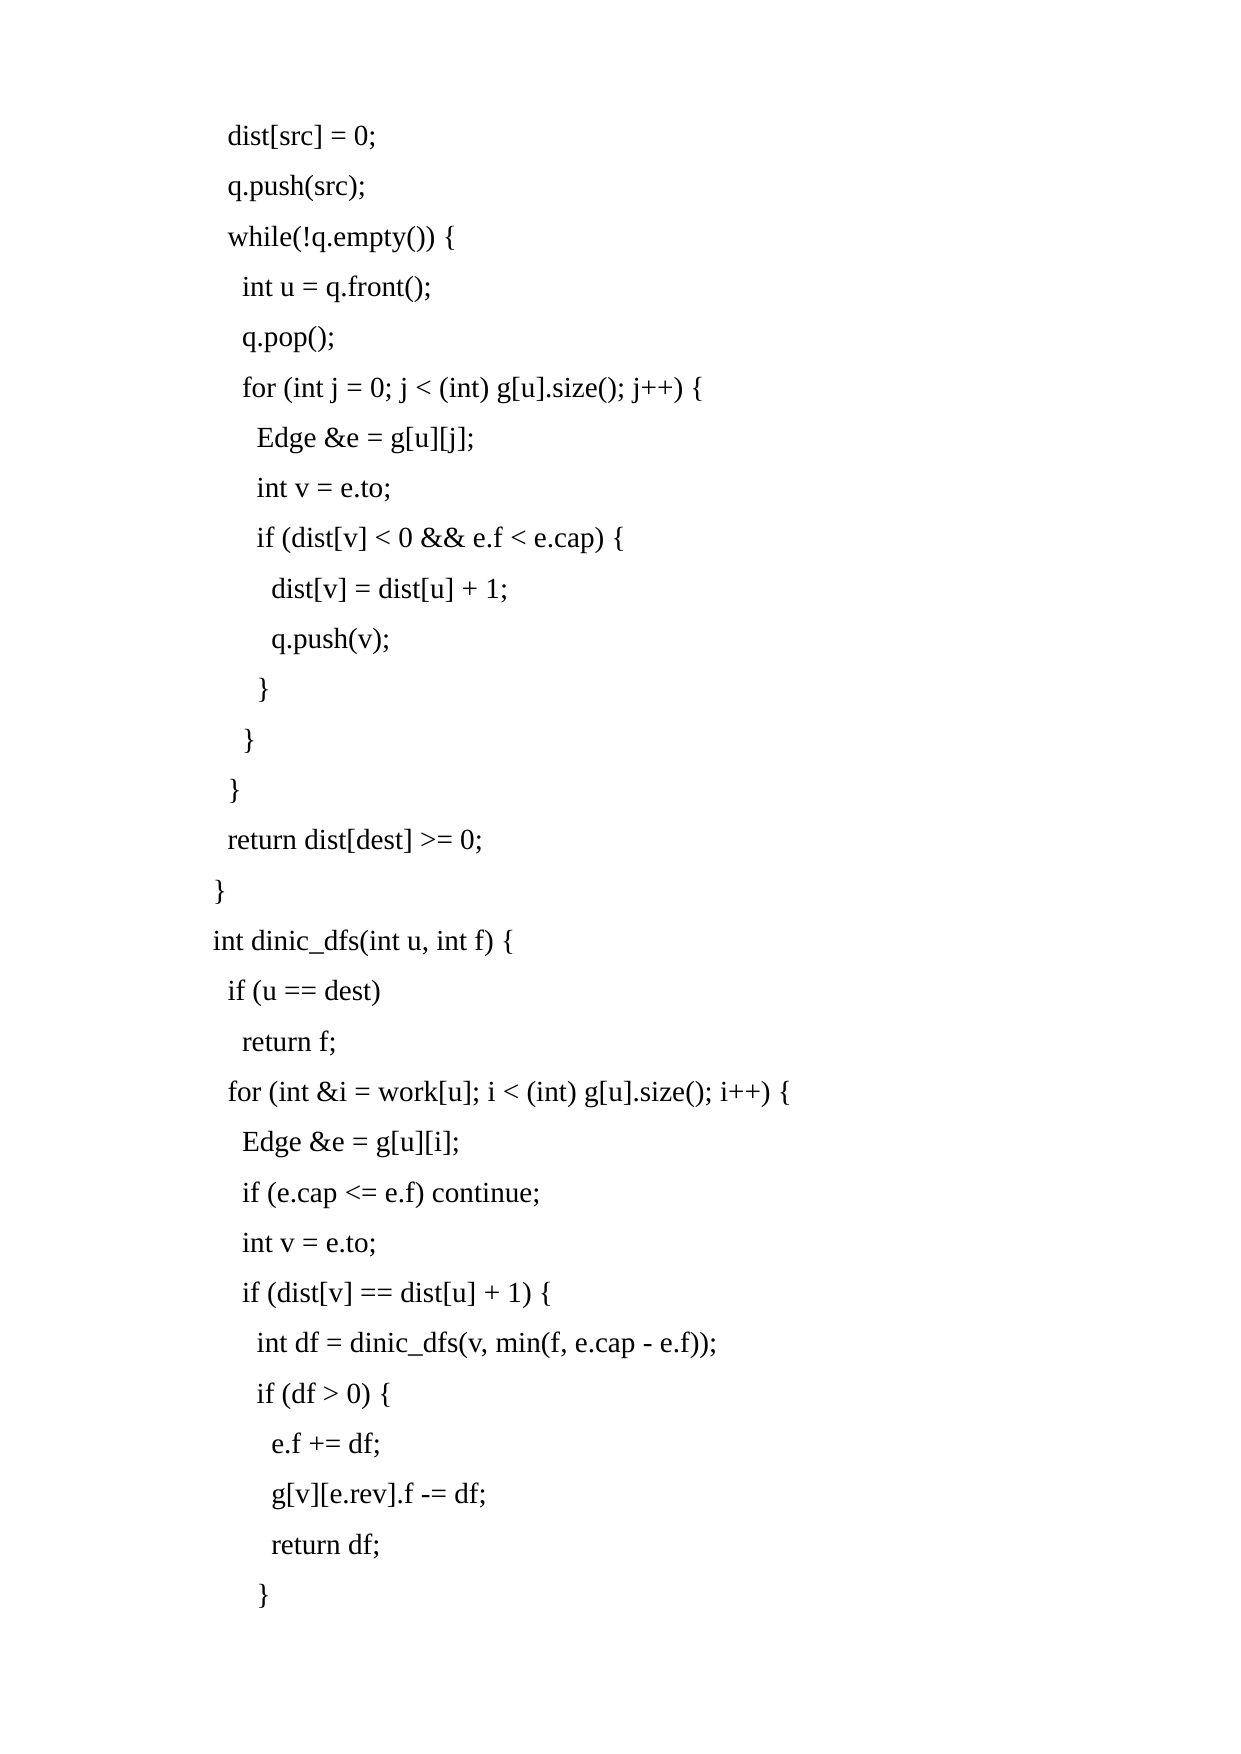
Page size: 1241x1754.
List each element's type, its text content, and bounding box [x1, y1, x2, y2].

text } [118, 772, 1122, 806]
text q.push(v); [118, 621, 1122, 655]
text if (dist[v] == dist[u] + 1) { [118, 1275, 1122, 1309]
text } [118, 873, 1122, 906]
text if (e.cap <= e.f) continue; [118, 1175, 1122, 1208]
text int df = dinic_dfs(v, min(f, e.cap - e.f)); [118, 1326, 1122, 1359]
text q.pop(); [118, 319, 1122, 353]
text while(!q.empty()) { [118, 219, 1122, 252]
text int dinic_dfs(int u, int f) { [118, 923, 1122, 957]
text return df; [118, 1527, 1122, 1560]
text q.push(src); [118, 168, 1122, 202]
text Edge &e = g[u][j]; [118, 420, 1122, 453]
text e.f += df; [118, 1426, 1122, 1460]
text g[v][e.rev].f -= df; [118, 1477, 1122, 1510]
text for (int &i = work[u]; i < (int) g[u].size(); i++) { [118, 1074, 1122, 1108]
text return dist[dest] >= 0; [118, 822, 1122, 856]
text int v = e.to; [118, 470, 1122, 504]
text for (int j = 0; j < (int) g[u].size(); j++) { [118, 370, 1122, 403]
text } [118, 672, 1122, 705]
text int u = q.front(); [118, 269, 1122, 303]
text Edge &e = g[u][i]; [118, 1124, 1122, 1158]
text if (dist[v] < 0 && e.f < e.cap) { [118, 521, 1122, 554]
text dist[src] = 0; [118, 118, 1122, 152]
text } [118, 722, 1122, 755]
text dist[v] = dist[u] + 1; [118, 571, 1122, 604]
text if (u == dest) [118, 973, 1122, 1007]
text return f; [118, 1024, 1122, 1057]
text if (df > 0) { [118, 1376, 1122, 1409]
text int v = e.to; [118, 1225, 1122, 1258]
text } [118, 1577, 1122, 1611]
